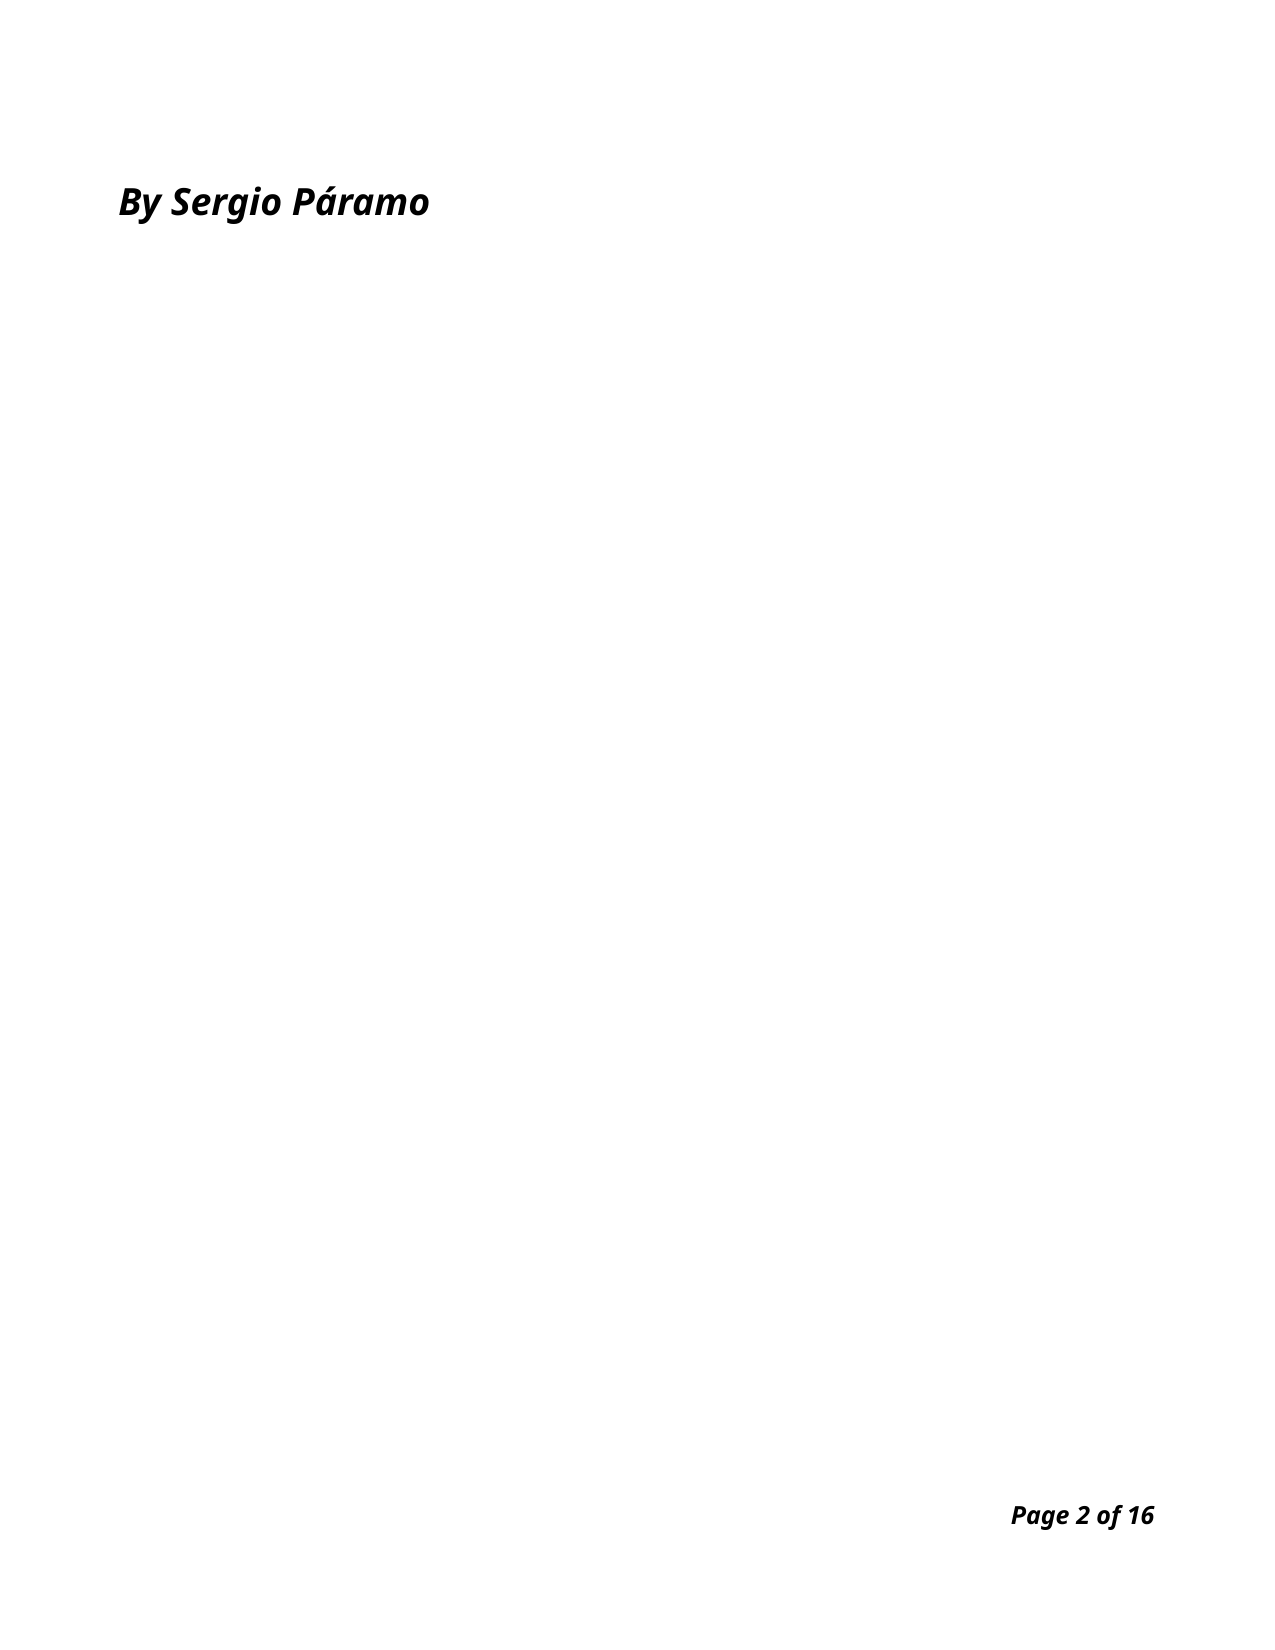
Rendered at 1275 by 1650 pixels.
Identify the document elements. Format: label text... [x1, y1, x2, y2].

text By Sergio Páramo [118, 175, 1157, 226]
